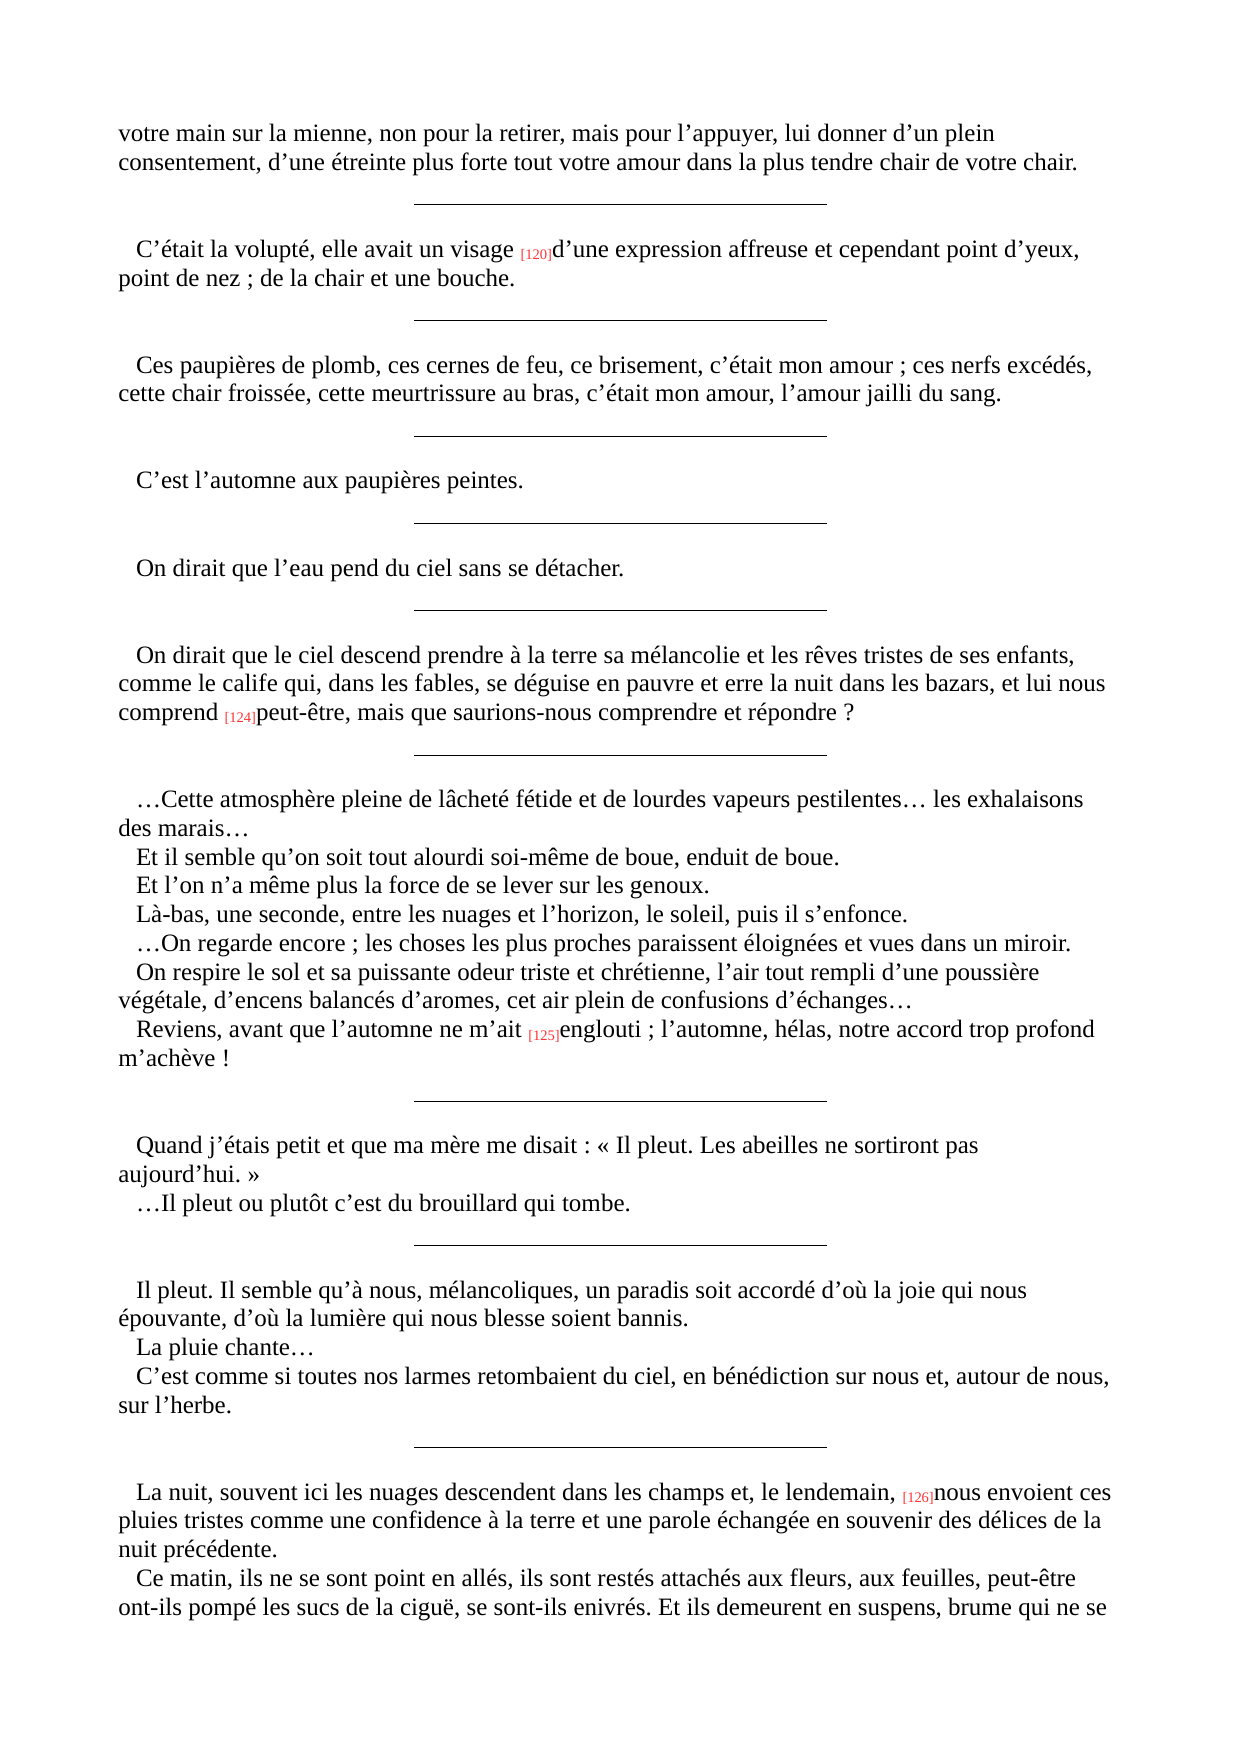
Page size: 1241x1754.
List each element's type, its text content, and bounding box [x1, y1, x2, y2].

text C’est l’automne aux paupières peintes. [118, 466, 1122, 494]
text Ces paupières de plomb, ces cernes de feu, ce brisement, c’était mon amour ; ces nerfs excédés, cette chair froissée, cette meurtrissure au bras, c’était mon amour, l’amour jailli du sang. [118, 350, 1122, 407]
text Il pleut. Il semble qu’à nous, mélancoliques, un paradis soit accordé d’où la joie qui nous épouvante, d’où la lumière qui nous blesse soient bannis. [118, 1275, 1122, 1332]
text Reviens, avant que l’automne ne m’ait [125]englouti ; l’automne, hélas, notre accord trop profond m’achève ! [118, 1014, 1122, 1072]
text La pluie chante… [118, 1332, 1122, 1361]
text …On regarde encore ; les choses les plus proches paraissent éloignées et vues dans un miroir. [118, 928, 1122, 957]
text …Il pleut ou plutôt c’est du brouillard qui tombe. [118, 1188, 1122, 1216]
text On dirait que l’eau pend du ciel sans se détacher. [118, 553, 1122, 581]
text Là-bas, une seconde, entre les nuages et l’horizon, le soleil, puis il s’enfonce. [118, 899, 1122, 928]
text Et il semble qu’on soit tout alourdi soi-même de boue, enduit de boue. [118, 842, 1122, 871]
text C’est comme si toutes nos larmes retombaient du ciel, en bénédiction sur nous et, autour de nous, sur l’herbe. [118, 1361, 1122, 1418]
text Et l’on n’a même plus la force de se lever sur les genoux. [118, 871, 1122, 899]
text La nuit, souvent ici les nuages descendent dans les champs et, le lendemain, [126]nous envoient ces pluies tristes comme une confidence à la terre et une parole échangée en souvenir des délices de la nuit précédente. [118, 1477, 1122, 1563]
text …Cette atmosphère pleine de lâcheté fétide et de lourdes vapeurs pestilentes… les exhalaisons des marais… [118, 784, 1122, 842]
text Quand j’étais petit et que ma mère me disait : « Il pleut. Les abeilles ne sortiront pas aujourd’hui. » [118, 1130, 1122, 1188]
text On respire le sol et sa puissante odeur triste et chrétienne, l’air tout rempli d’une poussière végétale, d’encens balancés d’aromes, cet air plein de confusions d’échanges… [118, 957, 1122, 1014]
text Ce matin, ils ne se sont point en allés, ils sont restés attachés aux fleurs, aux feuilles, peut-être ont-ils pompé les sucs de la ciguë, se sont-ils enivrés. Et ils demeurent en suspens, brume qui ne se [118, 1563, 1122, 1621]
text On dirait que le ciel descend prendre à la terre sa mélancolie et les rêves tristes de ses enfants, comme le calife qui, dans les fables, se déguise en pauvre et erre la nuit dans les bazars, et lui nous comprend [124]peut-être, mais que saurions-nous comprendre et répondre ? [118, 640, 1122, 726]
text votre main sur la mienne, non pour la retirer, mais pour l’appuyer, lui donner d’un plein consentement, d’une étreinte plus forte tout votre amour dans la plus tendre chair de votre chair. [118, 118, 1122, 176]
text C’était la volupté, elle avait un visage [120]d’une expression affreuse et cependant point d’yeux, point de nez ; de la chair et une bouche. [118, 234, 1122, 291]
